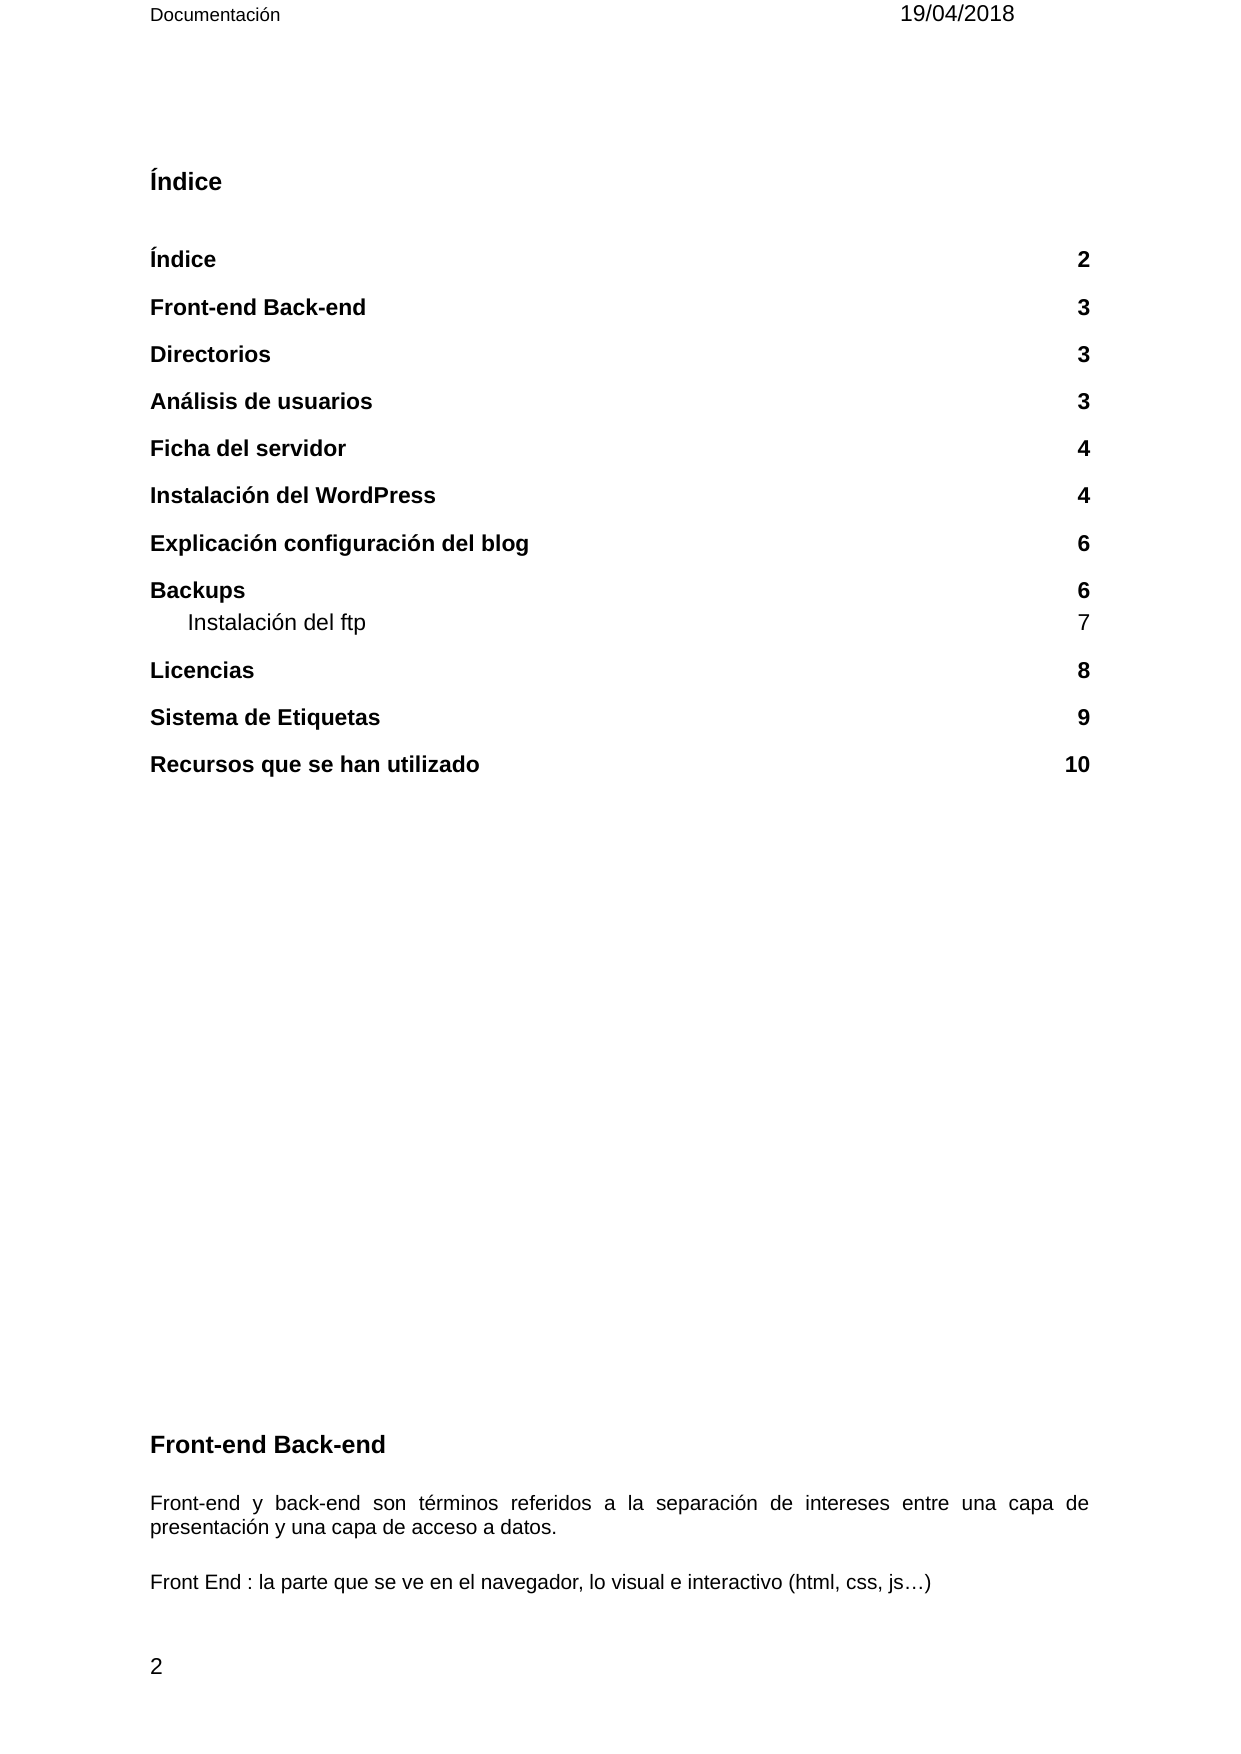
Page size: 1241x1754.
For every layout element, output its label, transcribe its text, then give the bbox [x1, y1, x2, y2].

text Ficha del servidor 4 [150, 435, 1090, 462]
text Front End : la parte que se ve en el navegador, lo visual e interactivo (html, css, js…) [150, 1570, 1090, 1594]
text Front-end Back-end 3 [150, 294, 1090, 320]
text Directorios 3 [150, 341, 1090, 367]
text Front-end y back-end son términos referidos a la separación de intereses entre una capa de presentación y una capa de acceso a datos. [150, 1491, 1090, 1538]
text Explicación configuración del blog 6 [150, 529, 1090, 556]
subtitle Índice [150, 167, 1090, 195]
text Instalación del WordPress 4 [150, 482, 1090, 509]
text Licencias 8 [150, 657, 1090, 683]
text Recursos que se han utilizado 10 [150, 751, 1090, 777]
text Backups 6 [150, 577, 1090, 603]
text Índice 2 [150, 246, 1090, 273]
text Análisis de usuarios 3 [150, 388, 1090, 414]
text Sistema de Etiquetas 9 [150, 704, 1090, 730]
subtitle Front-end Back-end [150, 1431, 1090, 1459]
text Instalación del ftp 7 [187, 609, 1090, 636]
